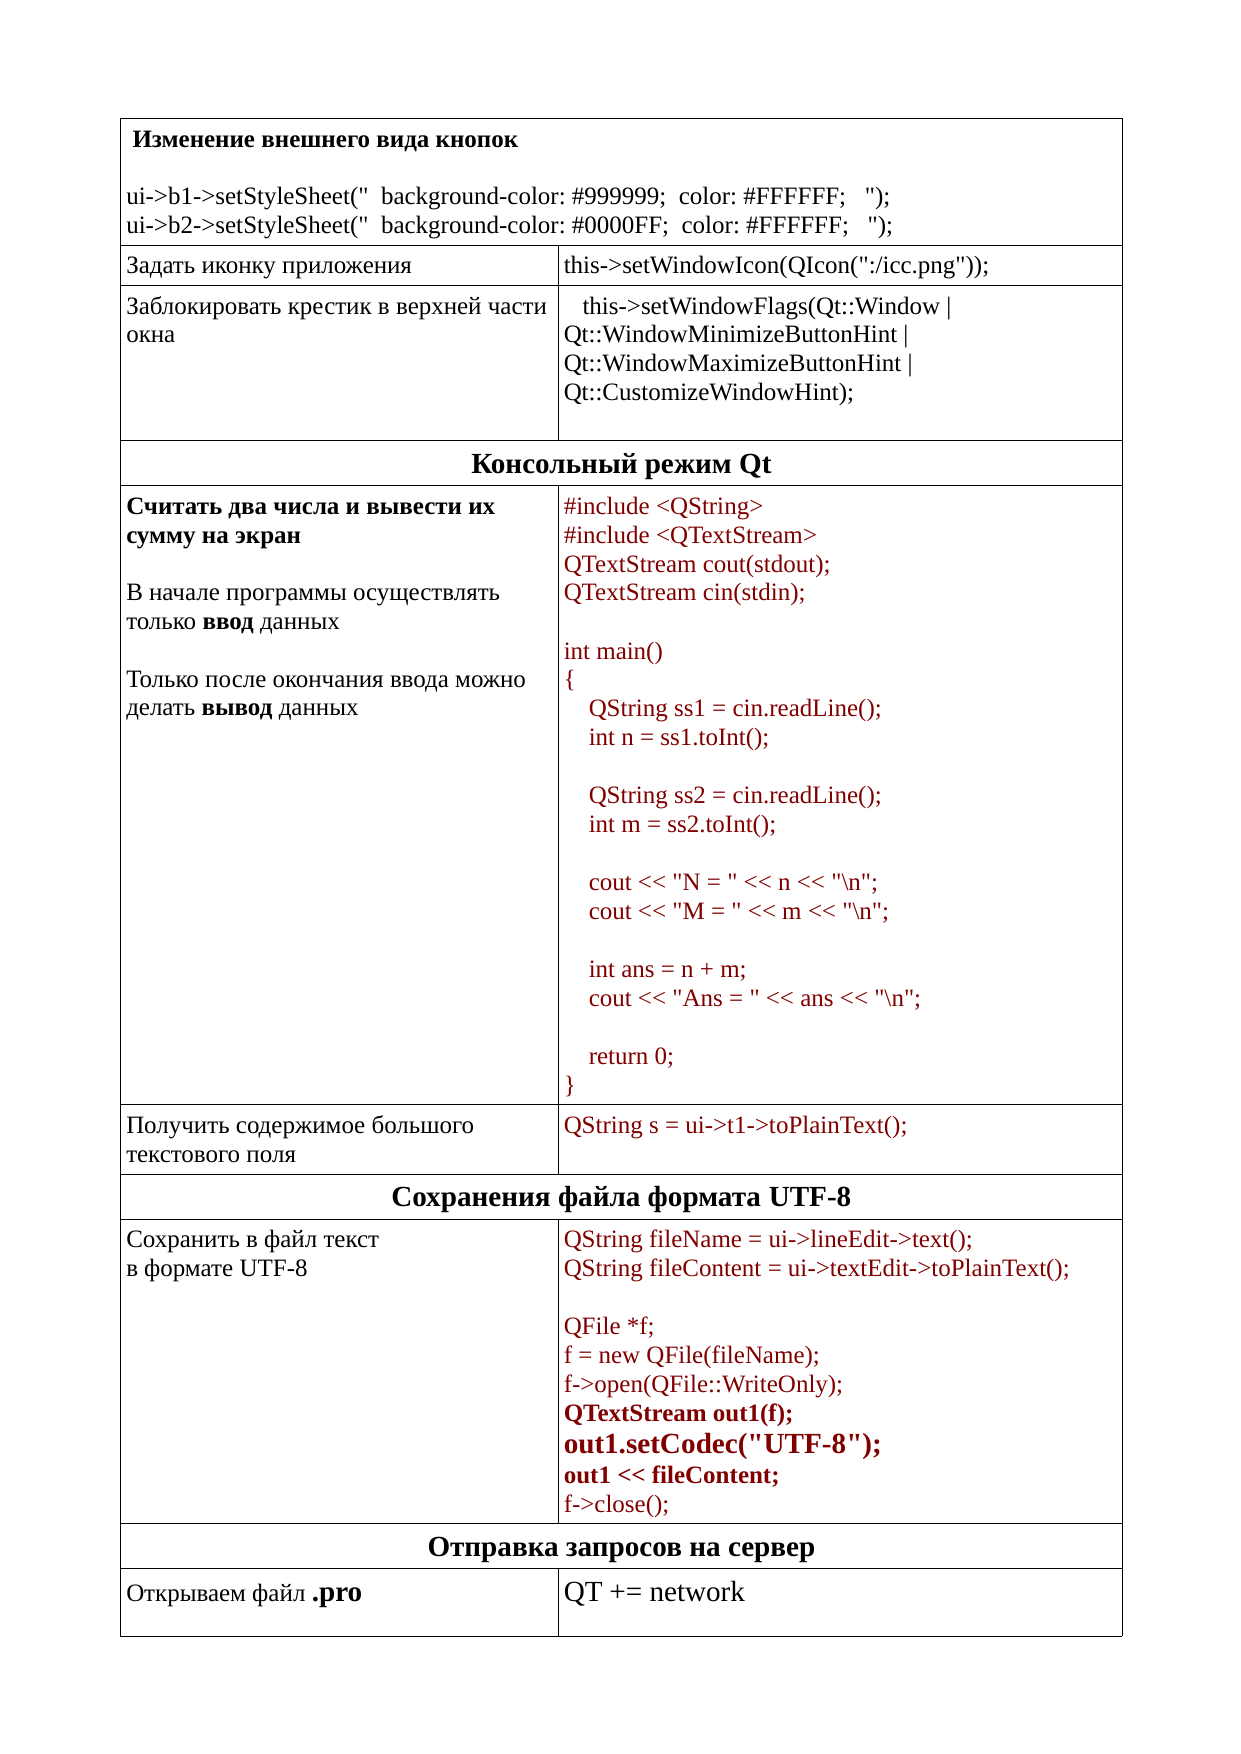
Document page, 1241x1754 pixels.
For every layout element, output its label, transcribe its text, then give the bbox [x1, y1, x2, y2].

table_cell Сохранить в файл текст в формате UTF-8 [121, 1220, 558, 1523]
table_cell #include <QString> #include <QTextStream> QTextStream cout(stdout); QTextStream cin(stdin); int main() { QString ss1 = cin.readLine(); int n = ss1.toInt(); QString ss2 = cin.readLine(); int m = ss2.toInt(); cout << "N = " << n << "\n"; cout << "M = " << m << "\n"; int ans = n + m; cout << "Ans = " << ans << "\n"; return 0; } [559, 486, 1122, 1104]
table_cell Консольный режим Qt [121, 441, 1122, 485]
table_cell Изменение внешнего вида кнопок ui->b1->setStyleSheet(" background-color: #999999; color: #FFFFFF; "); ui->b2->setStyleSheet(" background-color: #0000FF; color: #FFFFFF; "); [121, 119, 1122, 245]
table_cell QString fileName = ui->lineEdit->text(); QString fileContent = ui->textEdit->toPlainText(); QFile *f; f = new QFile(fileName); f->open(QFile::WriteOnly); QTextStream out1(f); out1.setCodec("UTF-8"); out1 << fileContent; f->close(); [559, 1220, 1122, 1523]
table_cell Сохранения файла формата UTF-8 [121, 1175, 1122, 1218]
table_cell QString s = ui->t1->toPlainText(); [559, 1105, 1122, 1173]
table_cell Задать иконку приложения [121, 246, 558, 285]
table_cell QT += network [559, 1569, 1122, 1636]
table_cell Открываем файл .pro [121, 1569, 558, 1636]
table_cell this->setWindowIcon(QIcon(":/icc.png")); [559, 246, 1122, 285]
table_cell Отправка запросов на сервер [121, 1524, 1122, 1568]
table_cell Заблокировать крестик в верхней части окна [121, 286, 558, 440]
table_cell Получить содержимое большого текстового поля [121, 1105, 558, 1173]
table_cell this->setWindowFlags(Qt::Window | Qt::WindowMinimizeButtonHint | Qt::WindowMaximizeButtonHint | Qt::CustomizeWindowHint); [559, 286, 1122, 440]
table_cell Считать два числа и вывести их сумму на экран В начале программы осуществлять только ввод данных Только после окончания ввода можно делать вывод данных [121, 486, 558, 1104]
